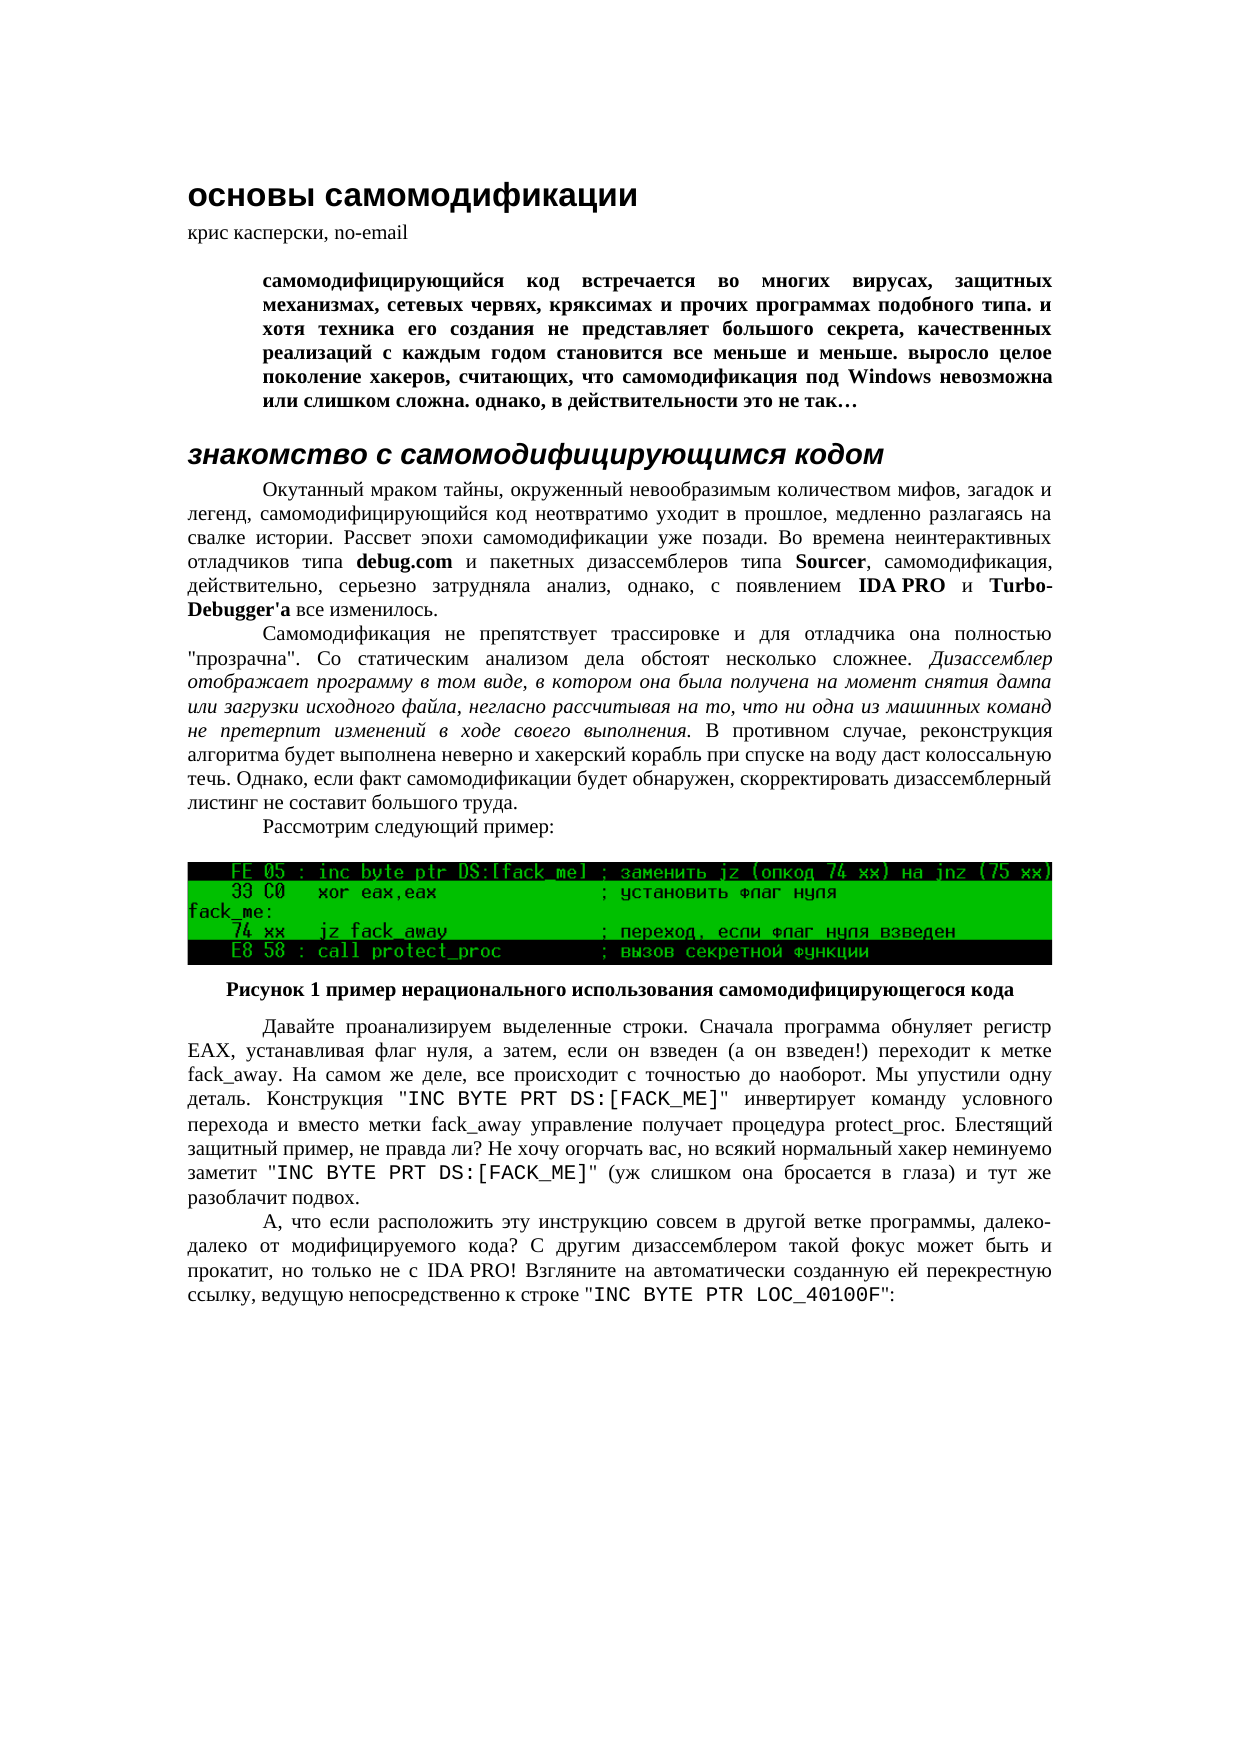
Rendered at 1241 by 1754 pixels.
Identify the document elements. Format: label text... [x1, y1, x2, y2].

text Рассмотрим следующий пример: [187, 814, 1053, 838]
subtitle основы самомодификации [187, 175, 1053, 213]
text А, что если расположить эту инструкцию совсем в другой ветке программы, далеко-далеко от модифицируемого кода? С другим дизассемблером такой фокус может быть и прокатит, но только не с IDA PRO! Взгляните на автоматически созданную ей перекрестную ссылку, ведущую непосредственно к строке "INC BYTE PTR LOC_40100F": [187, 1209, 1053, 1307]
text Рисунок 1 пример нерационального использования самомодифицирующегося кода [187, 977, 1053, 1001]
text Окутанный мраком тайны, окруженный невообразимым количеством мифов, загадок и легенд, самомодифицирующийся код неотвратимо уходит в прошлое, медленно разлагаясь на свалке истории. Рассвет эпохи самомодификации уже позади. Во времена неинтерактивных отладчиков типа debug.com и пакетных дизассемблеров типа Sourcer, самомодификация, действительно, серьезно затрудняла анализ, однако, с появлением IDA PRO и Turbo-Debugger'а все изменилось. [187, 477, 1053, 621]
text Давайте проанализируем выделенные строки. Сначала программа обнуляет регистр EAX, устанавливая флаг нуля, а затем, если он взведен (а он взведен!) переходит к метке fack_away. На самом же деле, все происходит с точностью до наоборот. Мы упустили одну деталь. Конструкция "INC BYTE PRT DS:[FACK_ME]" инвертирует команду условного перехода и вместо метки fack_away управление получает процедура protect_proc. Блестящий защитный пример, не правда ли? Не хочу огорчать вас, но всякий нормальный хакер неминуемо заметит "INC BYTE PRT DS:[FACK_ME]" (уж слишком она бросается в глаза) и тут же разоблачит подвох. [187, 1013, 1053, 1209]
text Самомодификация не препятствует трассировке и для отладчика она полностью "прозрачна". Со статическим анализом дела обстоят несколько сложнее. Дизассемблер отображает программу в том виде, в котором она была получена на момент снятия дампа или загрузки исходного файла, негласно рассчитывая на то, что ни одна из машинных команд не претерпит изменений в ходе своего выполнения. В противном случае, реконструкция алгоритма будет выполнена неверно и хакерский корабль при спуске на воду даст колоссальную течь. Однако, если факт самомодификации будет обнаружен, скорректировать дизассемблерный листинг не составит большого труда. [187, 621, 1053, 814]
picture [187, 862, 1053, 965]
text крис касперски, no-email [187, 220, 1053, 244]
subtitle знакомство с самомодифицирующимся кодом [187, 437, 1053, 471]
text самомодифицирующийся код встречается во многих вирусах, защитных механизмах, сетевых червях, кряксимах и прочих программах подобного типа. и хотя техника его создания не представляет большого секрета, качественных реализаций с каждым годом становится все меньше и меньше. выросло целое поколение хакеров, считающих, что самомодификация под Windows невозможна или слишком сложна. однако, в действительности это не так… [262, 268, 1053, 412]
